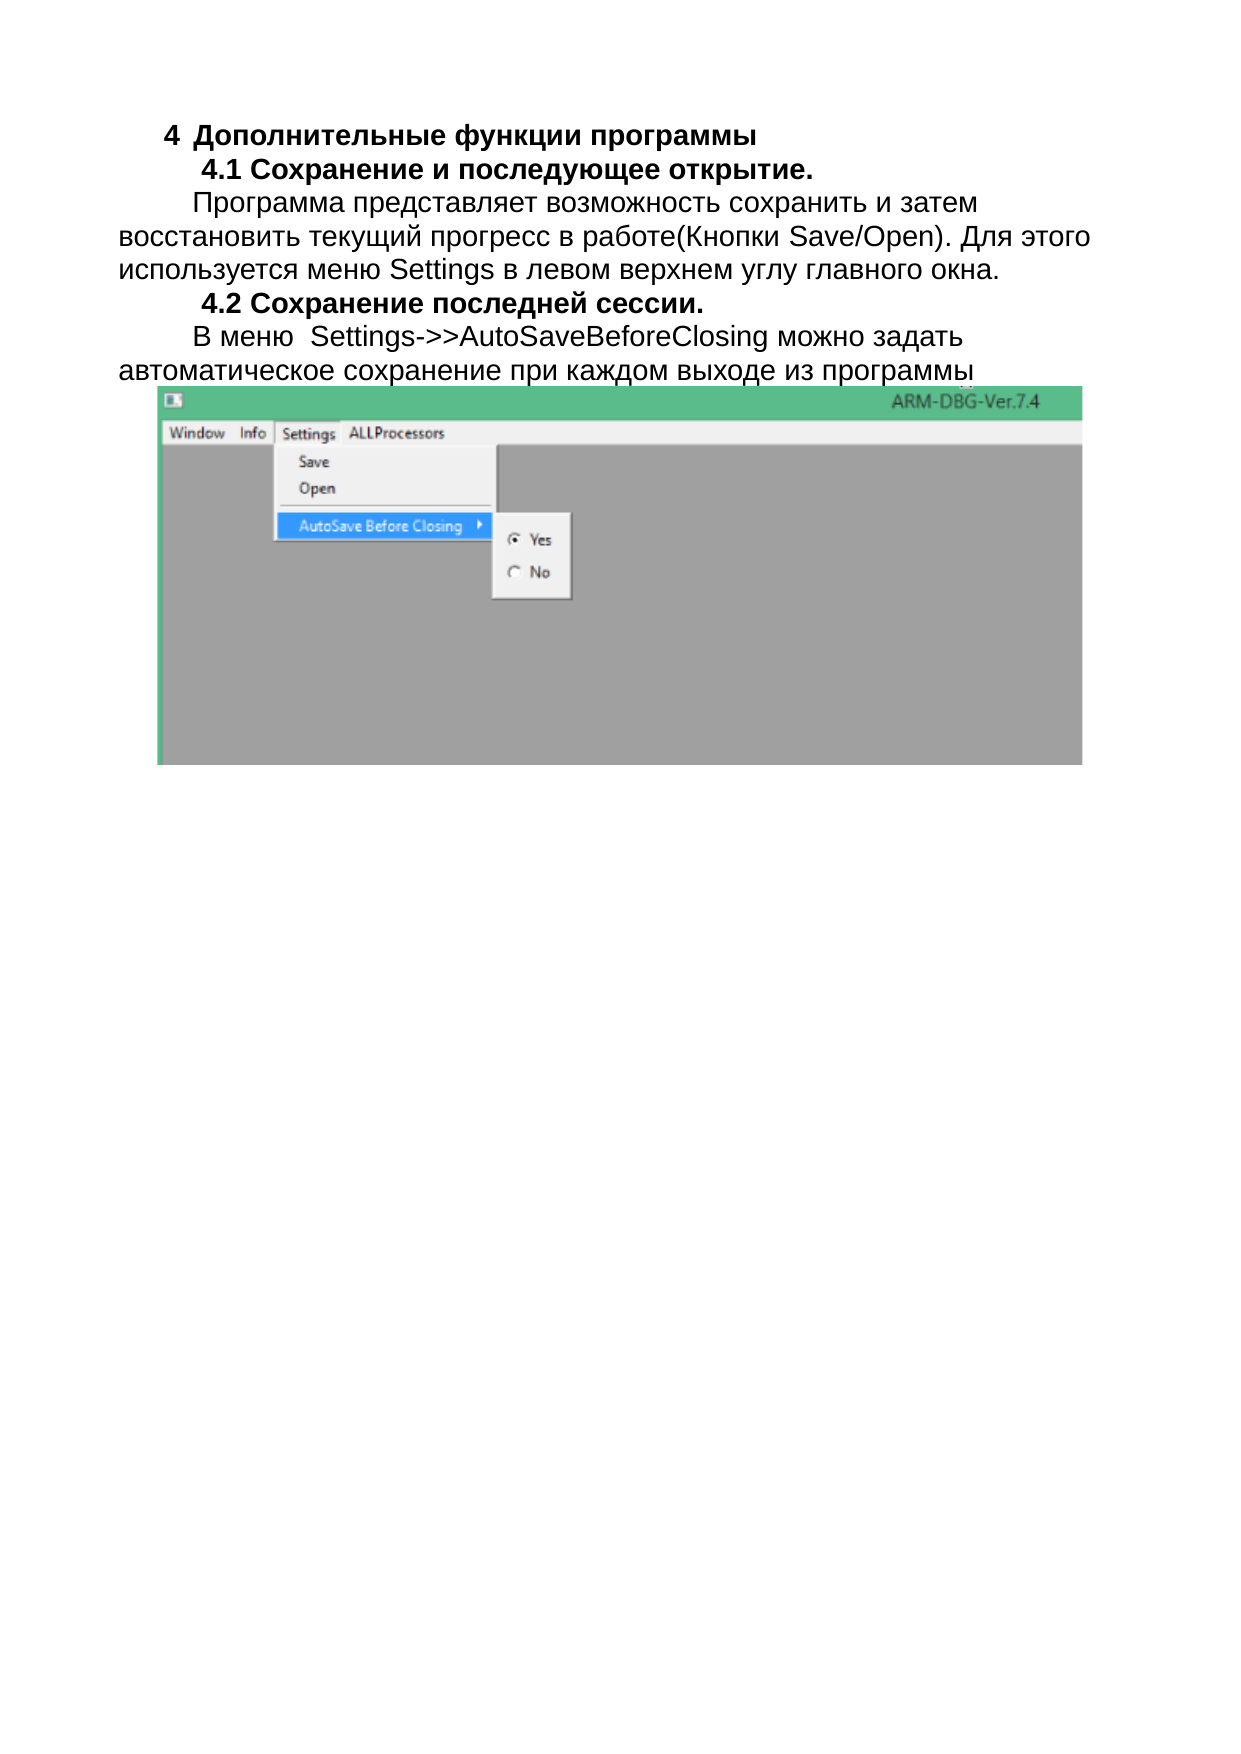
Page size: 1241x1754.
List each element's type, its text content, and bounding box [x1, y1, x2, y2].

picture [157, 386, 1083, 765]
list Сохранение и последующее открытие. [193, 152, 1122, 185]
list Дополнительные функции программы [156, 118, 1122, 152]
list Сохранение последней сессии. [193, 286, 1122, 319]
text В меню Settings->>AutoSaveBeforeClosing можно задать автоматическое сохранение при каждом выходе из программы [118, 319, 1122, 386]
text Программа представляет возможность сохранить и затем восстановить текущий прогресс в работе(Кнопки Save/Open). Для этого используется меню Settings в левом верхнем углу главного окна. [118, 185, 1122, 286]
